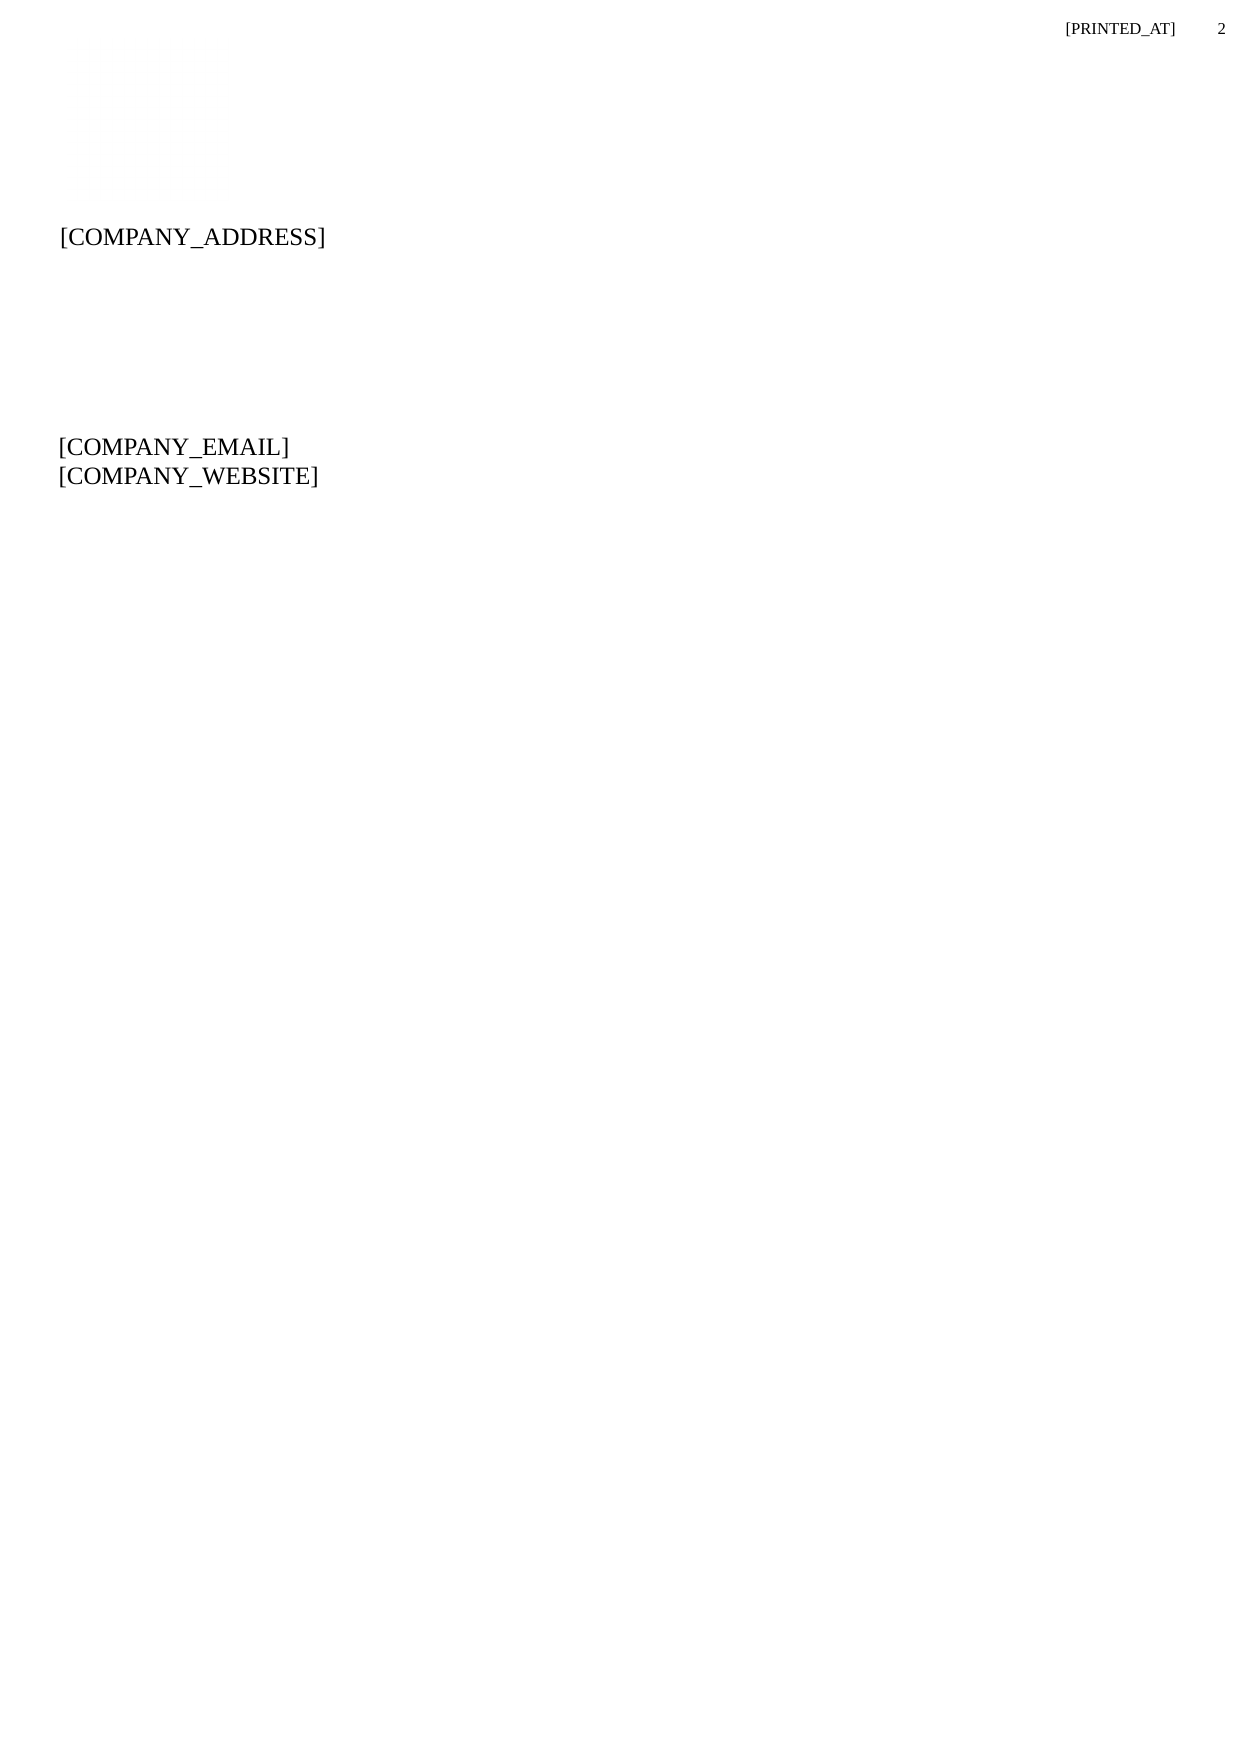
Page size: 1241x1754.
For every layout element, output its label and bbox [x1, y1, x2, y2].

picture [66, 38, 229, 201]
